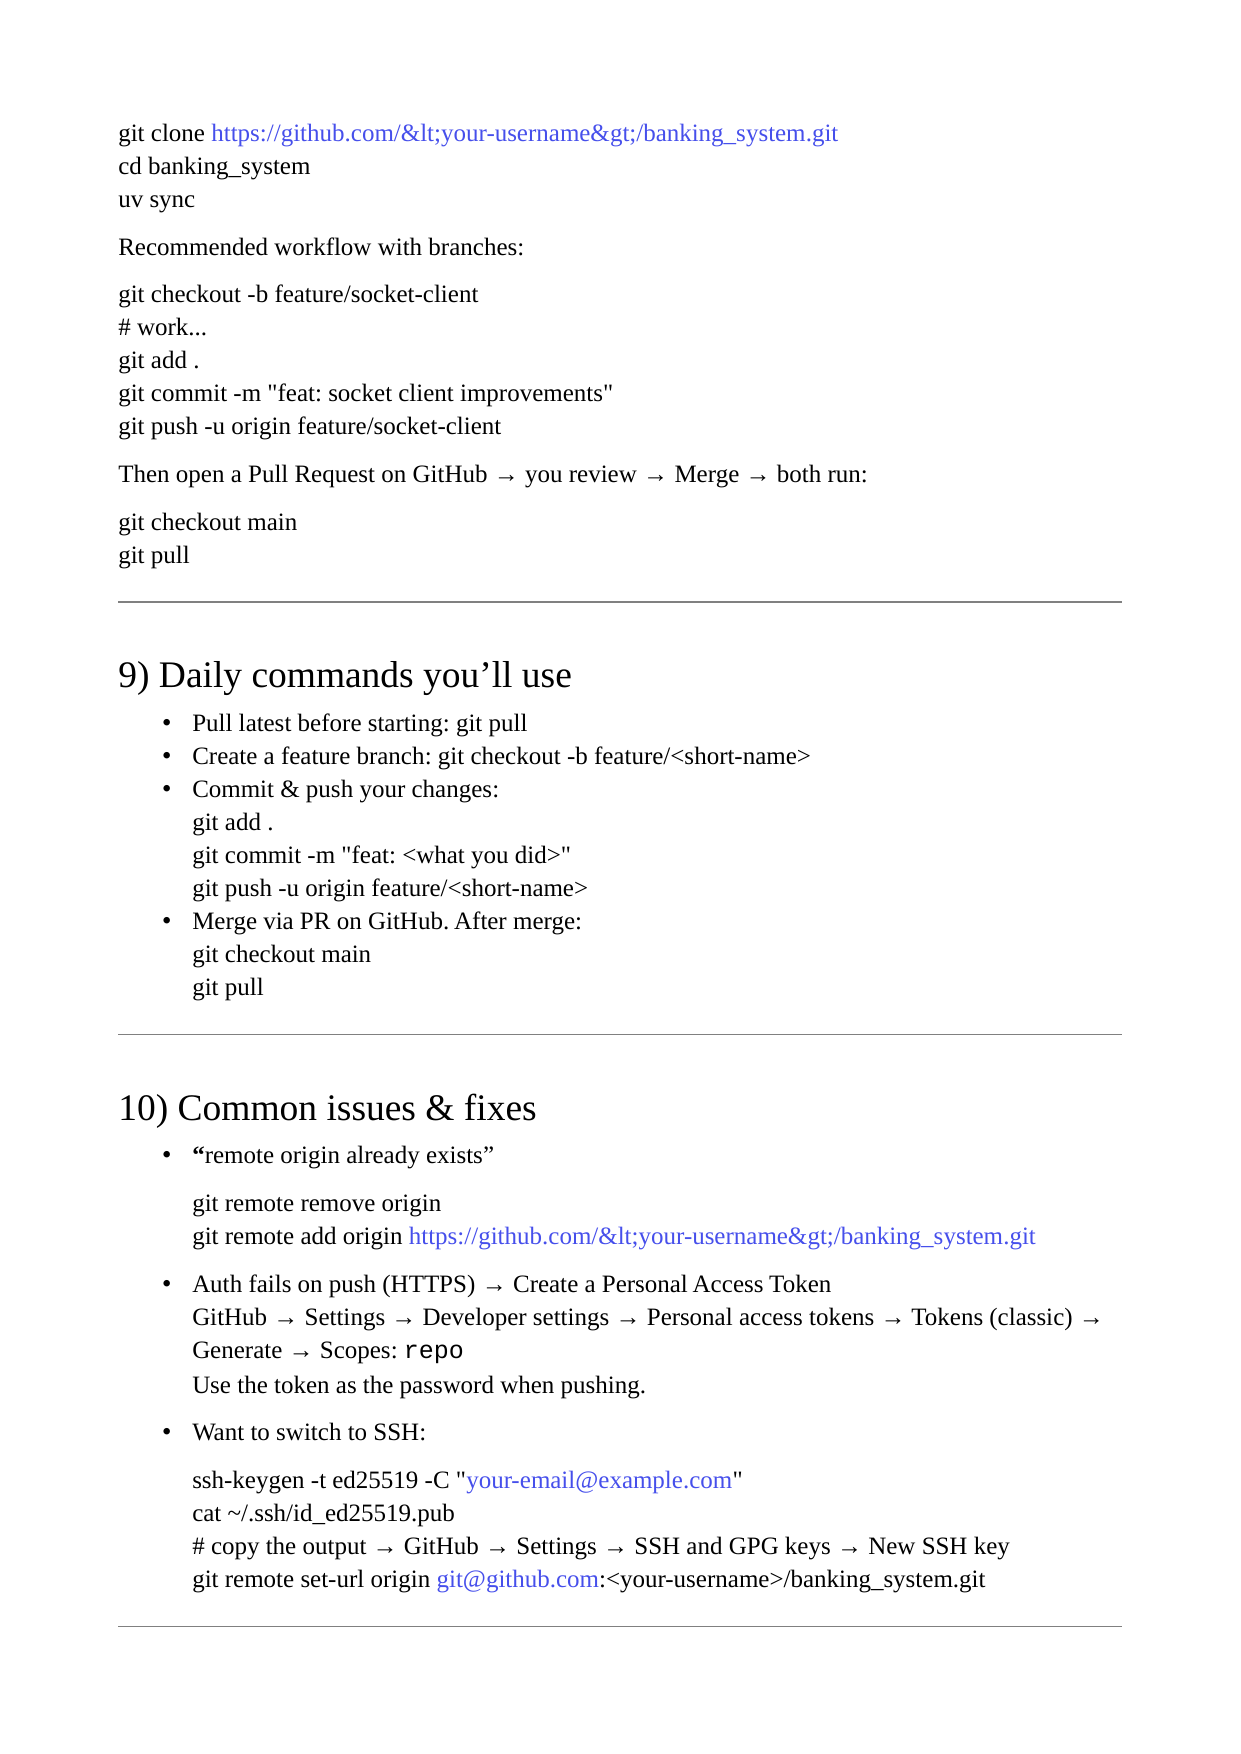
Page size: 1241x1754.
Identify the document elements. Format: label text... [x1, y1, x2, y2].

text git clone https://github.com/&lt;your-username&gt;/banking_system.git [118, 118, 1122, 147]
text git commit -m "feat: socket client improvements" [118, 378, 1122, 407]
list Auth fails on push (HTTPS) → Create a Personal Access Token GitHub → Settings → Developer settings → Personal access tokens → Tokens (classic) → Generate → Scopes: repo Use the token as the password when pushing. [162, 1269, 1122, 1399]
text uv sync [118, 184, 1122, 213]
text # work... [118, 312, 1122, 341]
text git pull [118, 540, 1122, 568]
text git add . [118, 345, 1122, 374]
list ssh-keygen -t ed25519 -C "your-email@example.com" [162, 1465, 1122, 1494]
text git checkout -b feature/socket-client [118, 279, 1122, 308]
list git remote set-url origin git@github.com:<your-username>/banking_system.git [162, 1564, 1122, 1593]
list Pull latest before starting: git pull [162, 708, 1122, 737]
list Want to switch to SSH: [162, 1417, 1122, 1446]
list Merge via PR on GitHub. After merge: [162, 906, 1122, 935]
list cat ~/.ssh/id_ed25519.pub [162, 1498, 1122, 1527]
list Commit & push your changes: [162, 774, 1122, 803]
text Then open a Pull Request on GitHub → you review → Merge → both run: [118, 459, 1122, 488]
list git push -u origin feature/<short-name> [162, 873, 1122, 902]
list git commit -m "feat: <what you did>" [162, 840, 1122, 869]
list git add . [162, 807, 1122, 836]
list “remote origin already exists” [162, 1141, 1122, 1169]
list git remote remove origin [162, 1188, 1122, 1217]
text git push -u origin feature/socket-client [118, 411, 1122, 440]
list Create a feature branch: git checkout -b feature/<short-name> [162, 741, 1122, 770]
list git pull [162, 972, 1122, 1001]
subtitle 10) Common issues & fixes [118, 1085, 1122, 1128]
list git remote add origin https://github.com/&lt;your-username&gt;/banking_system.git [162, 1221, 1122, 1250]
subtitle 9) Daily commands you’ll use [118, 652, 1122, 696]
text cd banking_system [118, 151, 1122, 180]
text git checkout main [118, 507, 1122, 535]
text Recommended workflow with branches: [118, 232, 1122, 261]
list # copy the output → GitHub → Settings → SSH and GPG keys → New SSH key [162, 1531, 1122, 1560]
list git checkout main [162, 939, 1122, 968]
